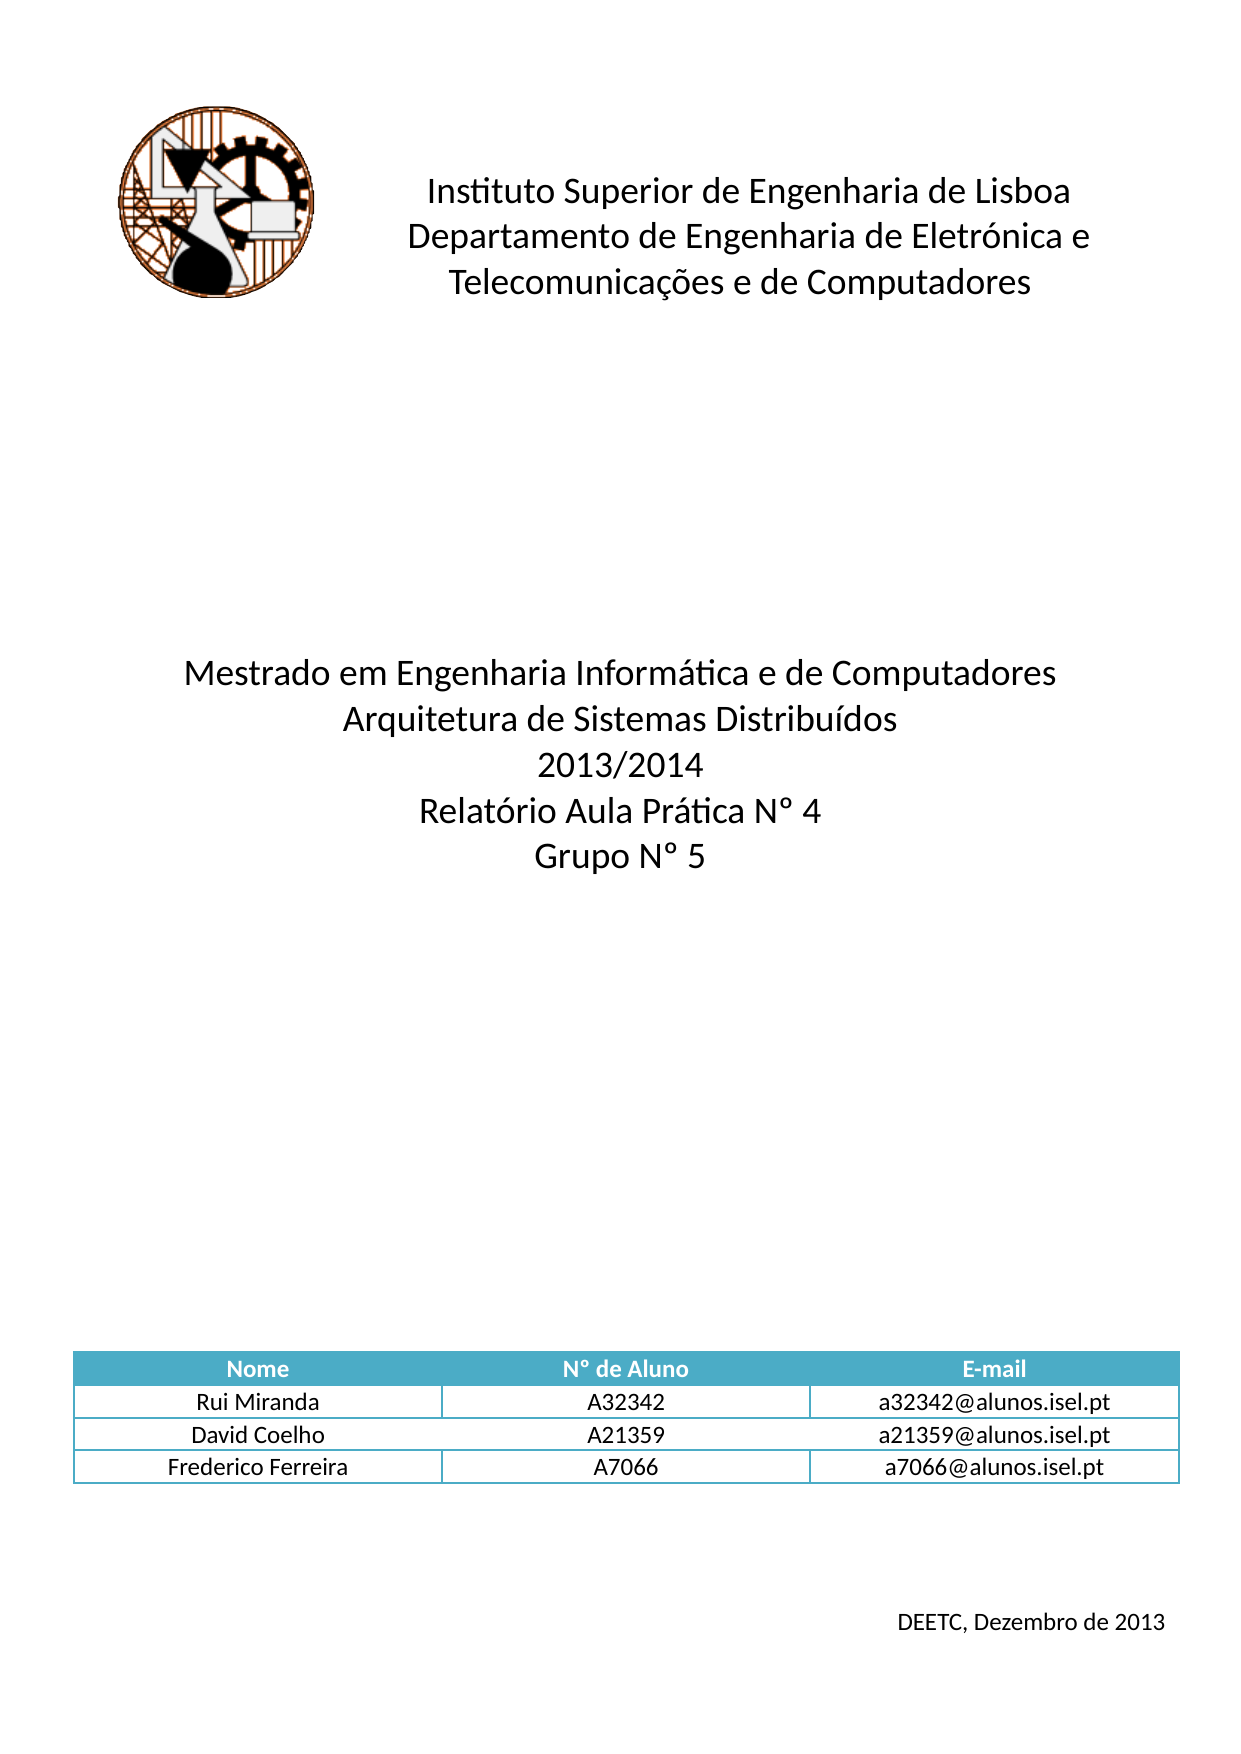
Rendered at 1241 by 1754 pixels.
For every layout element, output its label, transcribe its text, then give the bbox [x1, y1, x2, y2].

table_cell A32342 [443, 1386, 809, 1417]
table_cell A21359 [442, 1419, 810, 1449]
table_cell Frederico Ferreira [75, 1451, 441, 1482]
table_cell a32342@alunos.isel.pt [811, 1386, 1178, 1417]
table_header Nº de Aluno [442, 1354, 810, 1384]
text Grupo Nº 5 [75, 832, 1165, 878]
table_header E-mail [810, 1354, 1178, 1384]
text 2013/2014 [75, 741, 1165, 787]
table_cell a7066@alunos.isel.pt [811, 1451, 1178, 1482]
table_cell Rui Miranda [75, 1386, 441, 1417]
picture [117, 106, 315, 298]
text Mestrado em Engenharia Informática e de Computadores [75, 649, 1165, 695]
table_header Nome [75, 1354, 442, 1384]
table_cell David Coelho [75, 1419, 442, 1449]
text DEETC, Dezembro de 2013 [75, 1606, 1165, 1637]
text Relatório Aula Prática Nº 4 [75, 787, 1165, 832]
text Instituto Superior de Engenharia de Lisboa Departamento de Engenharia de Eletrónica e Telecomunicações e de Computadores [75, 75, 1165, 304]
table_cell A7066 [443, 1451, 809, 1482]
table_cell a21359@alunos.isel.pt [810, 1419, 1178, 1449]
text Arquitetura de Sistemas Distribuídos [75, 695, 1165, 741]
